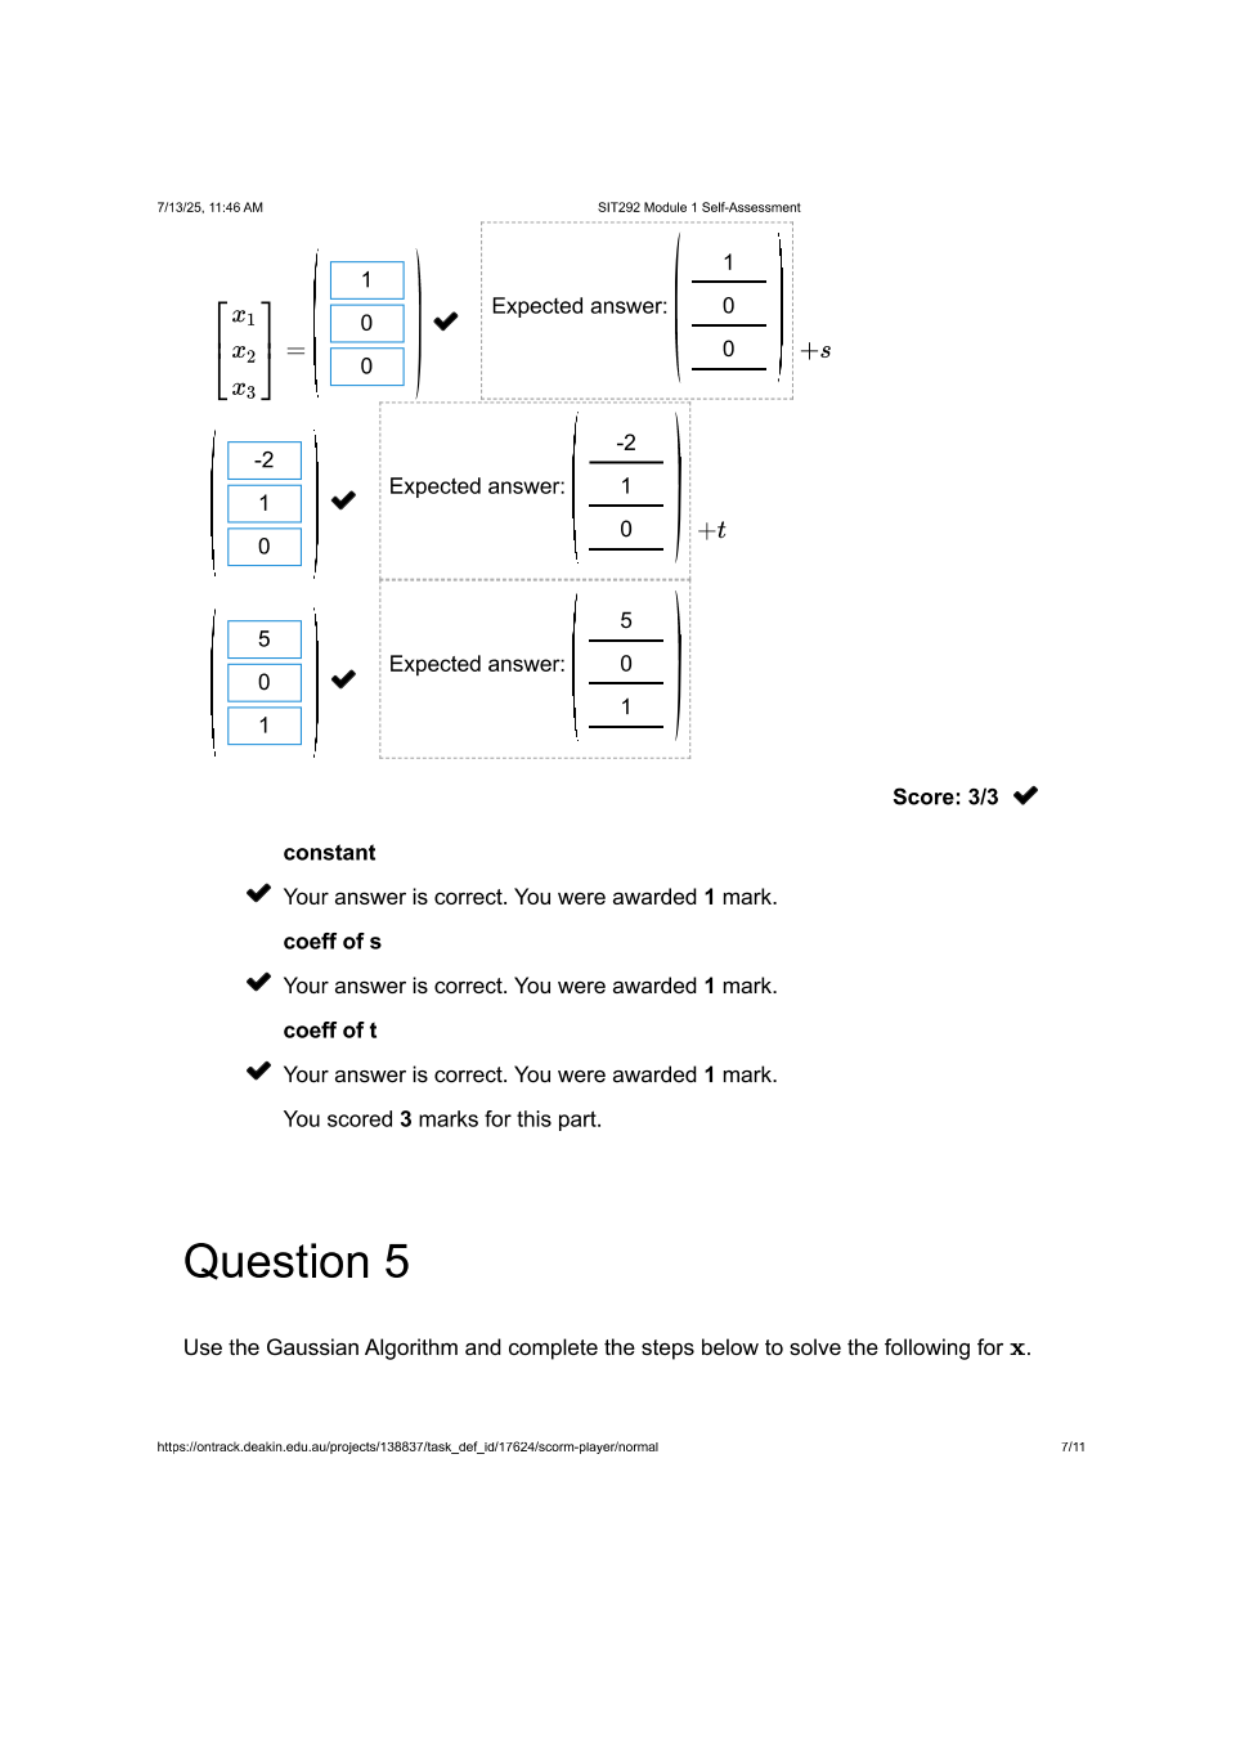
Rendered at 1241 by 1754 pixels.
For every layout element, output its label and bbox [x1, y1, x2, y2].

picture [118, 175, 1123, 1476]
